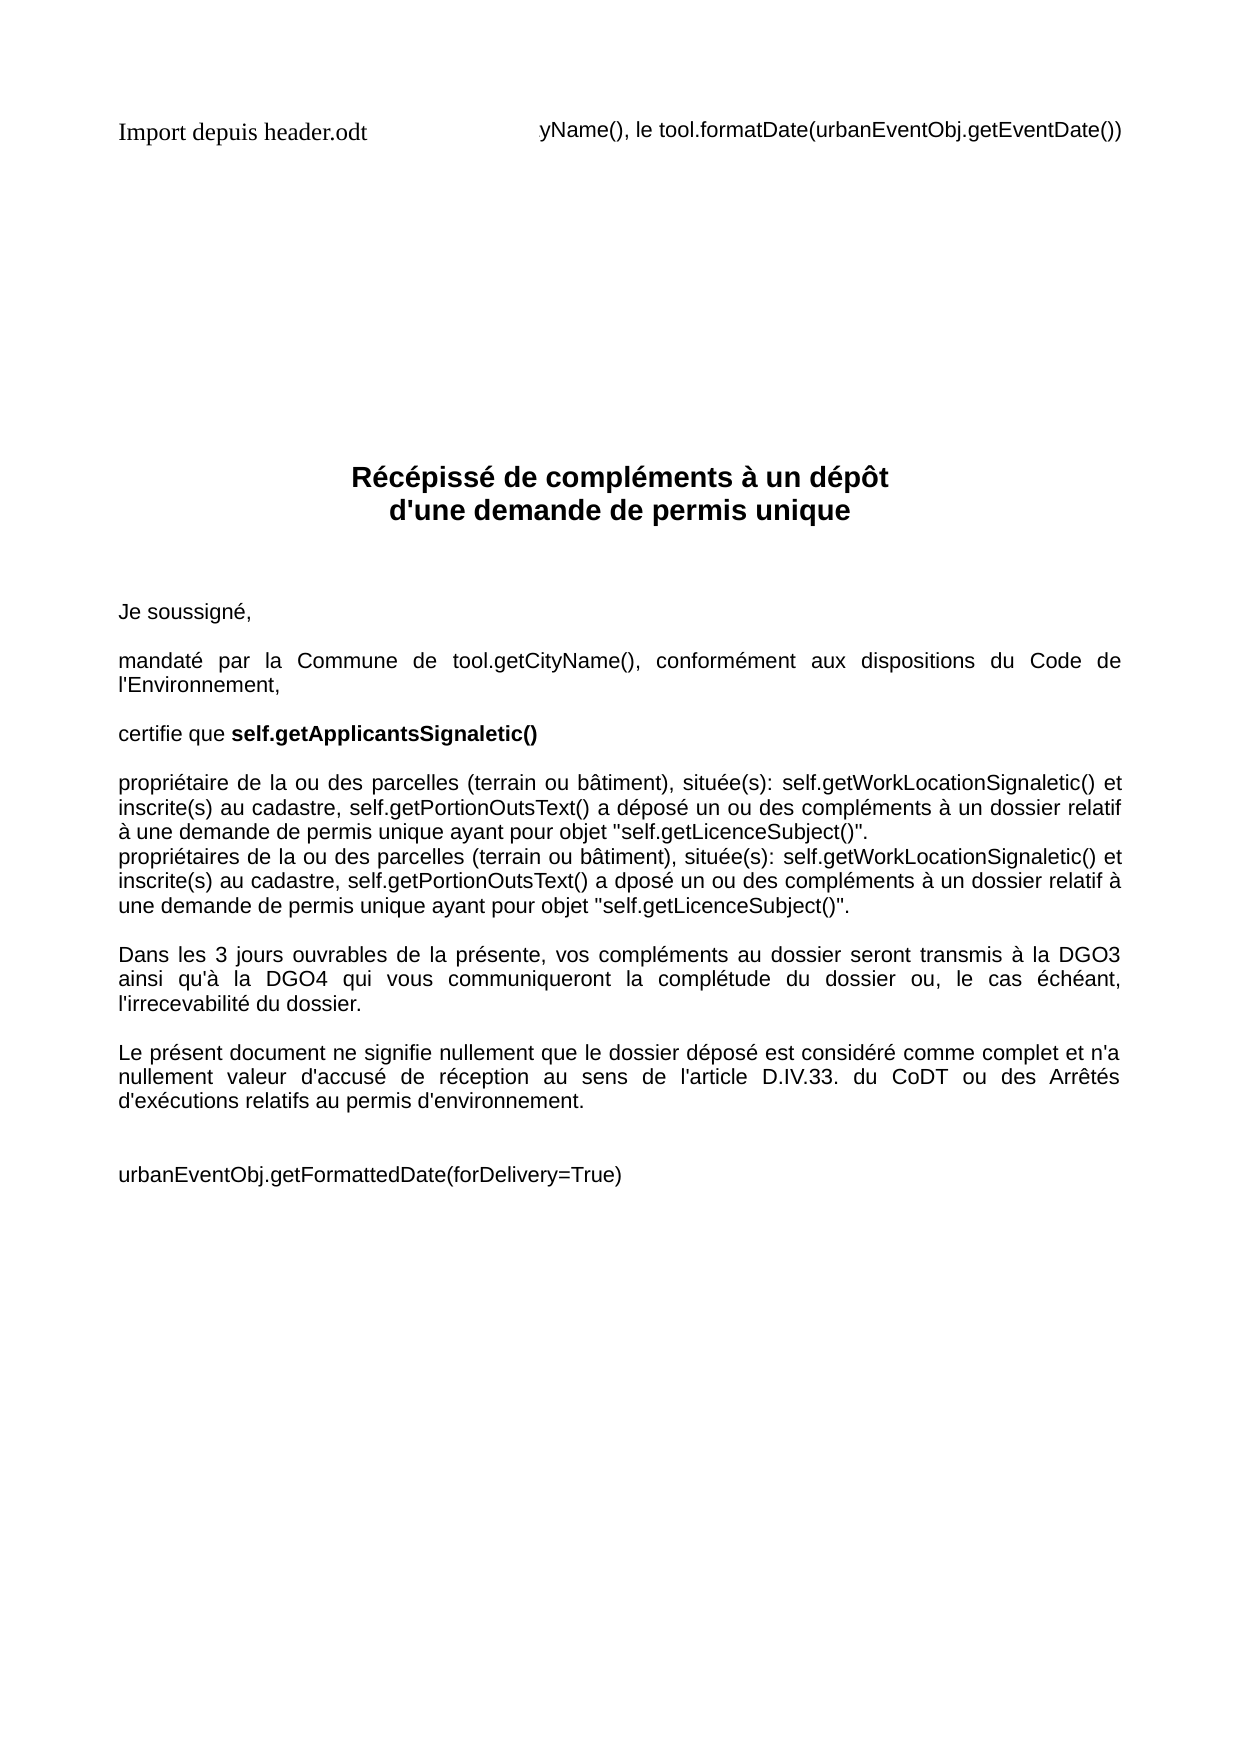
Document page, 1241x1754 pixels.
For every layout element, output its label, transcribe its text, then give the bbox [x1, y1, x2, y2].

text Le présent document ne signifie nullement que le dossier déposé est considéré comme complet et n'a nullement valeur d'accusé de réception au sens de l'article D.IV.33. du CoDT ou des Arrêtés d'exécutions relatifs au permis d'environnement. [118, 1040, 1122, 1113]
text Import depuis header.odt [118, 118, 539, 146]
text Je soussigné, [118, 599, 1122, 624]
text Dans les 3 jours ouvrables de la présente, vos compléments au dossier seront transmis à la DGO3 ainsi qu'à la DGO4 qui vous communiqueront la complétude du dossier ou, le cas échéant, l'irrecevabilité du dossier. [118, 942, 1122, 1016]
title Récépissé de compléments à un dépôt [118, 461, 1122, 493]
text tool.getCityName(), le tool.formatDate(urbanEventObj.getEventDate()) [539, 118, 1122, 143]
text propriétaires de la ou des parcelles (terrain ou bâtiment), située(s): self.getWorkLocationSignaletic() et inscrite(s) au cadastre, self.getPortionOutsText() a dposé un ou des compléments à un dossier relatif à une demande de permis unique ayant pour objet "self.getLicenceSubject()". [118, 844, 1122, 918]
text urbanEventObj.getFormattedDate(forDelivery=True) [118, 1162, 1122, 1187]
text propriétaire de la ou des parcelles (terrain ou bâtiment), située(s): self.getWorkLocationSignaletic() et inscrite(s) au cadastre, self.getPortionOutsText() a déposé un ou des compléments à un dossier relatif à une demande de permis unique ayant pour objet "self.getLicenceSubject()". [118, 771, 1122, 844]
title d'une demande de permis unique [118, 493, 1122, 526]
text mandaté par la Commune de tool.getCityName(), conformément aux dispositions du Code de l'Environnement, [118, 648, 1122, 697]
text certifie que self.getApplicantsSignaletic() [118, 722, 1122, 746]
